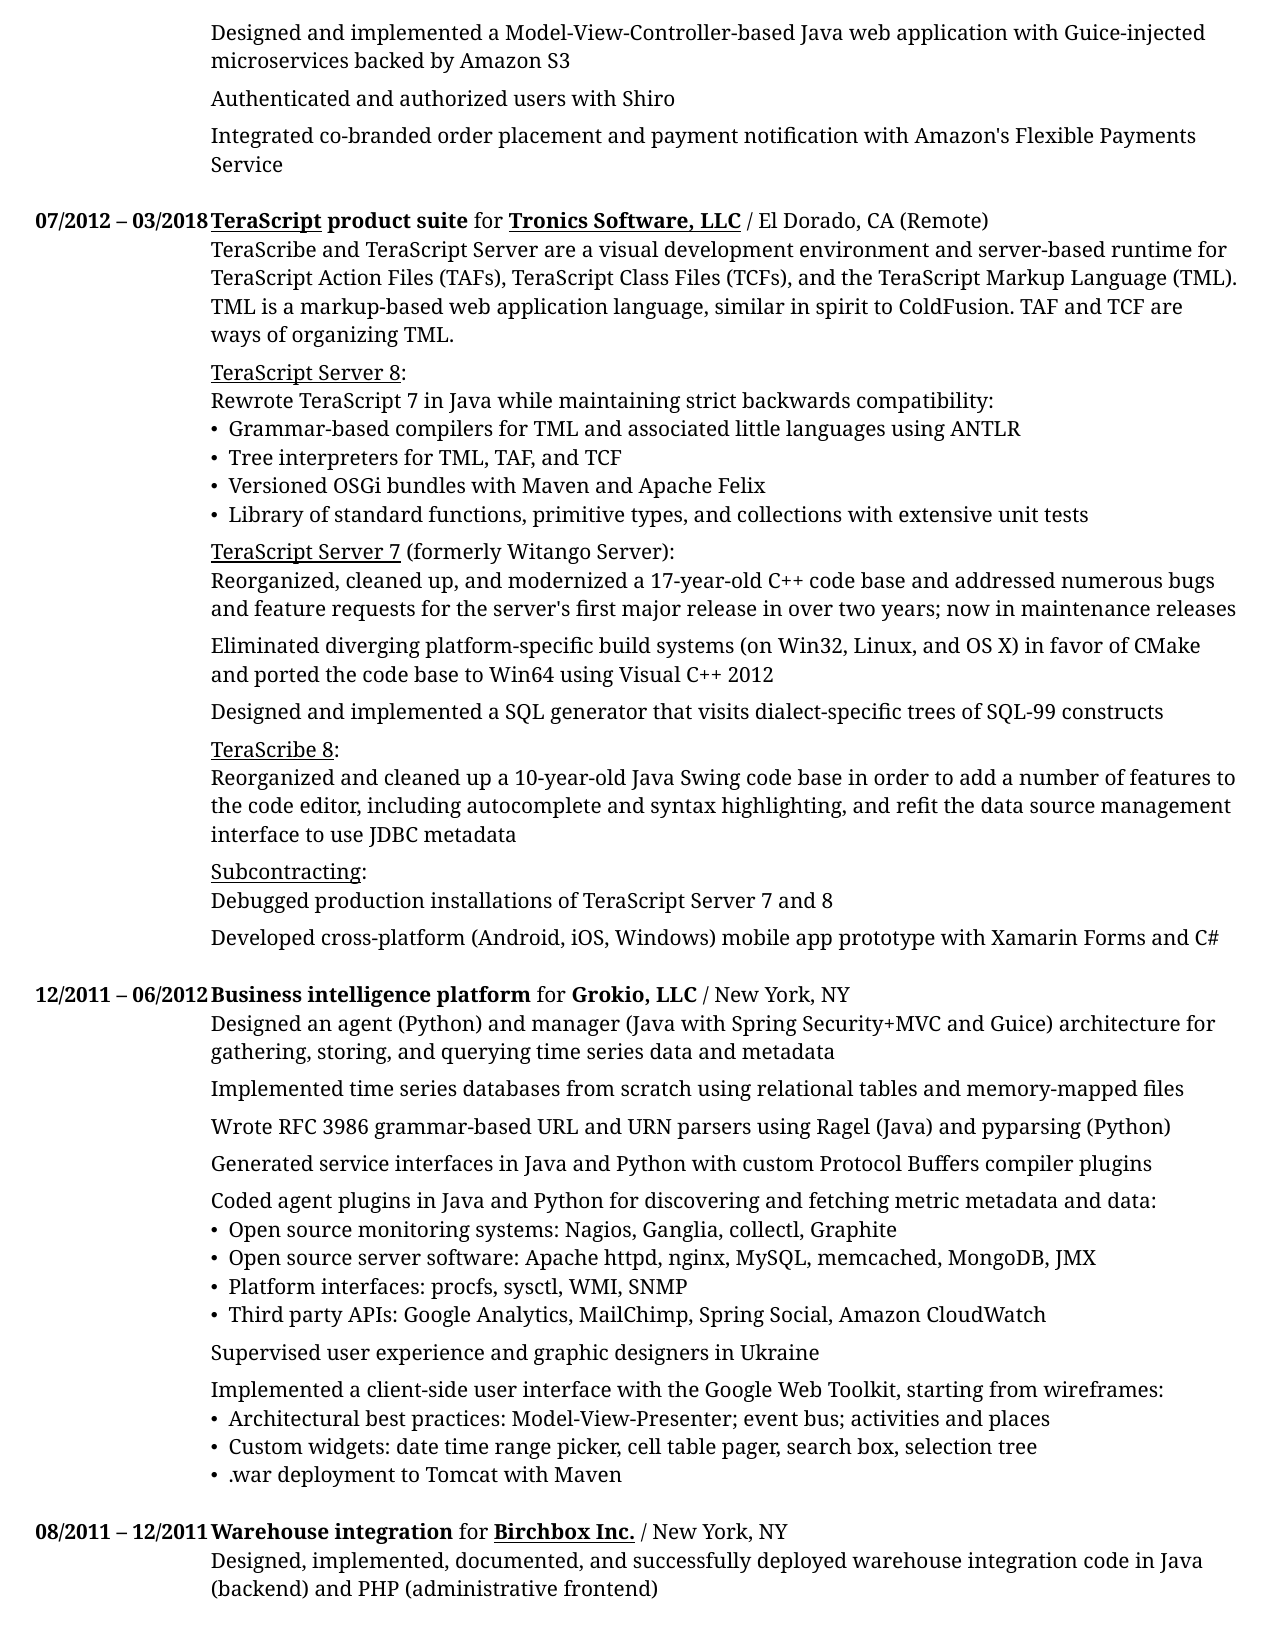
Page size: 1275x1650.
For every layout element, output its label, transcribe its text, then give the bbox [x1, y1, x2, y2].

table_cell [35, 18, 211, 178]
table_cell Warehouse integration for Birchbox Inc. / New York, NY [211, 1518, 1239, 1546]
table_cell TeraScript product suite for Tronics Software, LLC / El Dorado, CA (Remote) TeraScribe and TeraScript Server are a visual development environment and server-based runtime for TeraScript Action Files (TAFs), TeraScript Class Files (TCFs), and the TeraScript Markup Language (TML). TML is a markup-based web application language, similar in spirit to ColdFusion. TAF and TCF are ways of organizing TML. [211, 207, 1239, 358]
table_cell [211, 952, 1239, 980]
table_cell [35, 1009, 211, 1489]
table_cell 12/2011 – 06/2012 [35, 980, 211, 1009]
table_cell [211, 178, 1239, 207]
table_cell [35, 1546, 211, 1612]
table_cell 08/2011 – 12/2011 [35, 1518, 211, 1546]
table_cell TeraScript Server 8: Rewrote TeraScript 7 in Java while maintaining strict backwards compatibility: Grammar-based compilers for TML and associated little languages using ANTLR Tree interpreters for TML, TAF, and TCF Versioned OSGi bundles with Maven and Apache Felix Library of standard functions, primitive types, and collections with extensive unit tests TeraScript Server 7 (formerly Witango Server): Reorganized, cleaned up, and modernized a 17-year-old C++ code base and addressed numerous bugs and feature requests for the server's first major release in over two years; now in maintenance releases Eliminated diverging platform-specific build systems (on Win32, Linux, and OS X) in favor of CMake and ported the code base to Win64 using Visual C++ 2012 Designed and implemented a SQL generator that visits dialect-specific trees of SQL-99 constructs TeraScribe 8: Reorganized and cleaned up a 10-year-old Java Swing code base in order to add a number of features to the code editor, including autocomplete and syntax highlighting, and refit the data source management interface to use JDBC metadata Subcontracting: Debugged production installations of TeraScript Server 7 and 8 Developed cross-platform (Android, iOS, Windows) mobile app prototype with Xamarin Forms and C# [211, 358, 1239, 952]
table_cell [35, 358, 211, 952]
table_cell Designed and implemented a Model-View-Controller-based Java web application with Guice-injected microservices backed by Amazon S3 Authenticated and authorized users with Shiro Integrated co-branded order placement and payment notification with Amazon's Flexible Payments Service [211, 18, 1239, 178]
table_cell [211, 1489, 1239, 1517]
table_cell Business intelligence platform for Grokio, LLC / New York, NY [211, 980, 1239, 1009]
table_cell [35, 1489, 211, 1517]
table_cell [35, 178, 211, 207]
table_cell 07/2012 – 03/2018 [35, 207, 211, 358]
table_cell Designed an agent (Python) and manager (Java with Spring Security+MVC and Guice) architecture for gathering, storing, and querying time series data and metadata Implemented time series databases from scratch using relational tables and memory-mapped files Wrote RFC 3986 grammar-based URL and URN parsers using Ragel (Java) and pyparsing (Python) Generated service interfaces in Java and Python with custom Protocol Buffers compiler plugins Coded agent plugins in Java and Python for discovering and fetching metric metadata and data: Open source monitoring systems: Nagios, Ganglia, collectl, Graphite Open source server software: Apache httpd, nginx, MySQL, memcached, MongoDB, JMX Platform interfaces: procfs, sysctl, WMI, SNMP Third party APIs: Google Analytics, MailChimp, Spring Social, Amazon CloudWatch Supervised user experience and graphic designers in Ukraine Implemented a client-side user interface with the Google Web Toolkit, starting from wireframes: Architectural best practices: Model-View-Presenter; event bus; activities and places Custom widgets: date time range picker, cell table pager, search box, selection tree .war deployment to Tomcat with Maven [211, 1009, 1239, 1489]
table_cell [35, 952, 211, 980]
table_cell Designed, implemented, documented, and successfully deployed warehouse integration code in Java (backend) and PHP (administrative frontend) [211, 1546, 1239, 1612]
